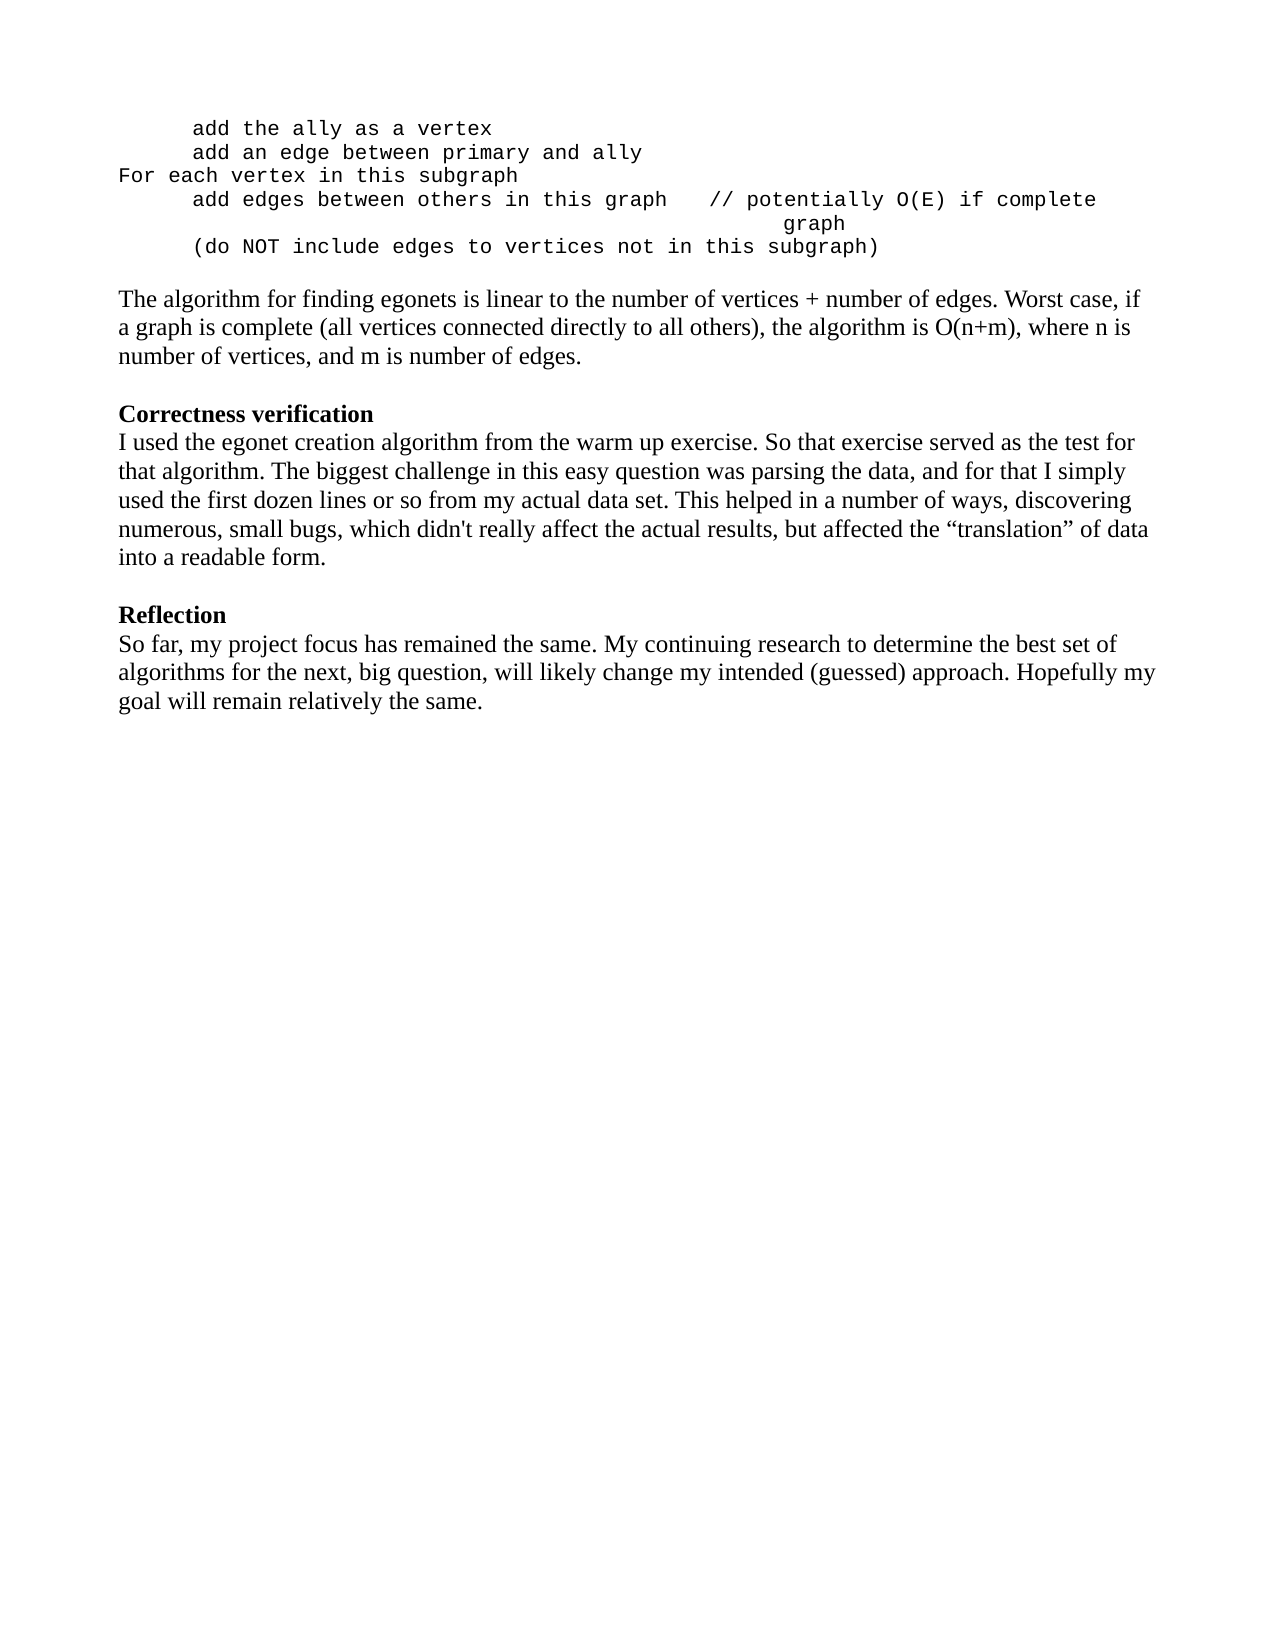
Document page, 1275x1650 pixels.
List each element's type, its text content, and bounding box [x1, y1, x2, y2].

text add an edge between primary and ally [118, 142, 1157, 165]
text The algorithm for finding egonets is linear to the number of vertices + number of edges. Worst case, if a graph is complete (all vertices connected directly to all others), the algorithm is O(n+m), where n is number of vertices, and m is number of edges. [118, 284, 1157, 370]
text Correctness verification [118, 399, 1157, 427]
text add edges between others in this graph // potentially O(E) if complete [118, 189, 1157, 213]
text So far, my project focus has remained the same. My continuing research to determine the best set of algorithms for the next, big question, will likely change my intended (guessed) approach. Hopefully my goal will remain relatively the same. [118, 629, 1157, 715]
text I used the egonet creation algorithm from the warm up exercise. So that exercise served as the test for that algorithm. The biggest challenge in this easy question was parsing the data, and for that I simply used the first dozen lines or so from my actual data set. This helped in a number of ways, discovering numerous, small bugs, which didn't really affect the actual results, but affected the “translation” of data into a readable form. [118, 427, 1157, 571]
text Reflection [118, 600, 1157, 629]
text (do NOT include edges to vertices not in this subgraph) [118, 236, 1157, 260]
text add the ally as a vertex [118, 118, 1157, 142]
text graph [118, 213, 1157, 236]
text For each vertex in this subgraph [118, 165, 1157, 189]
